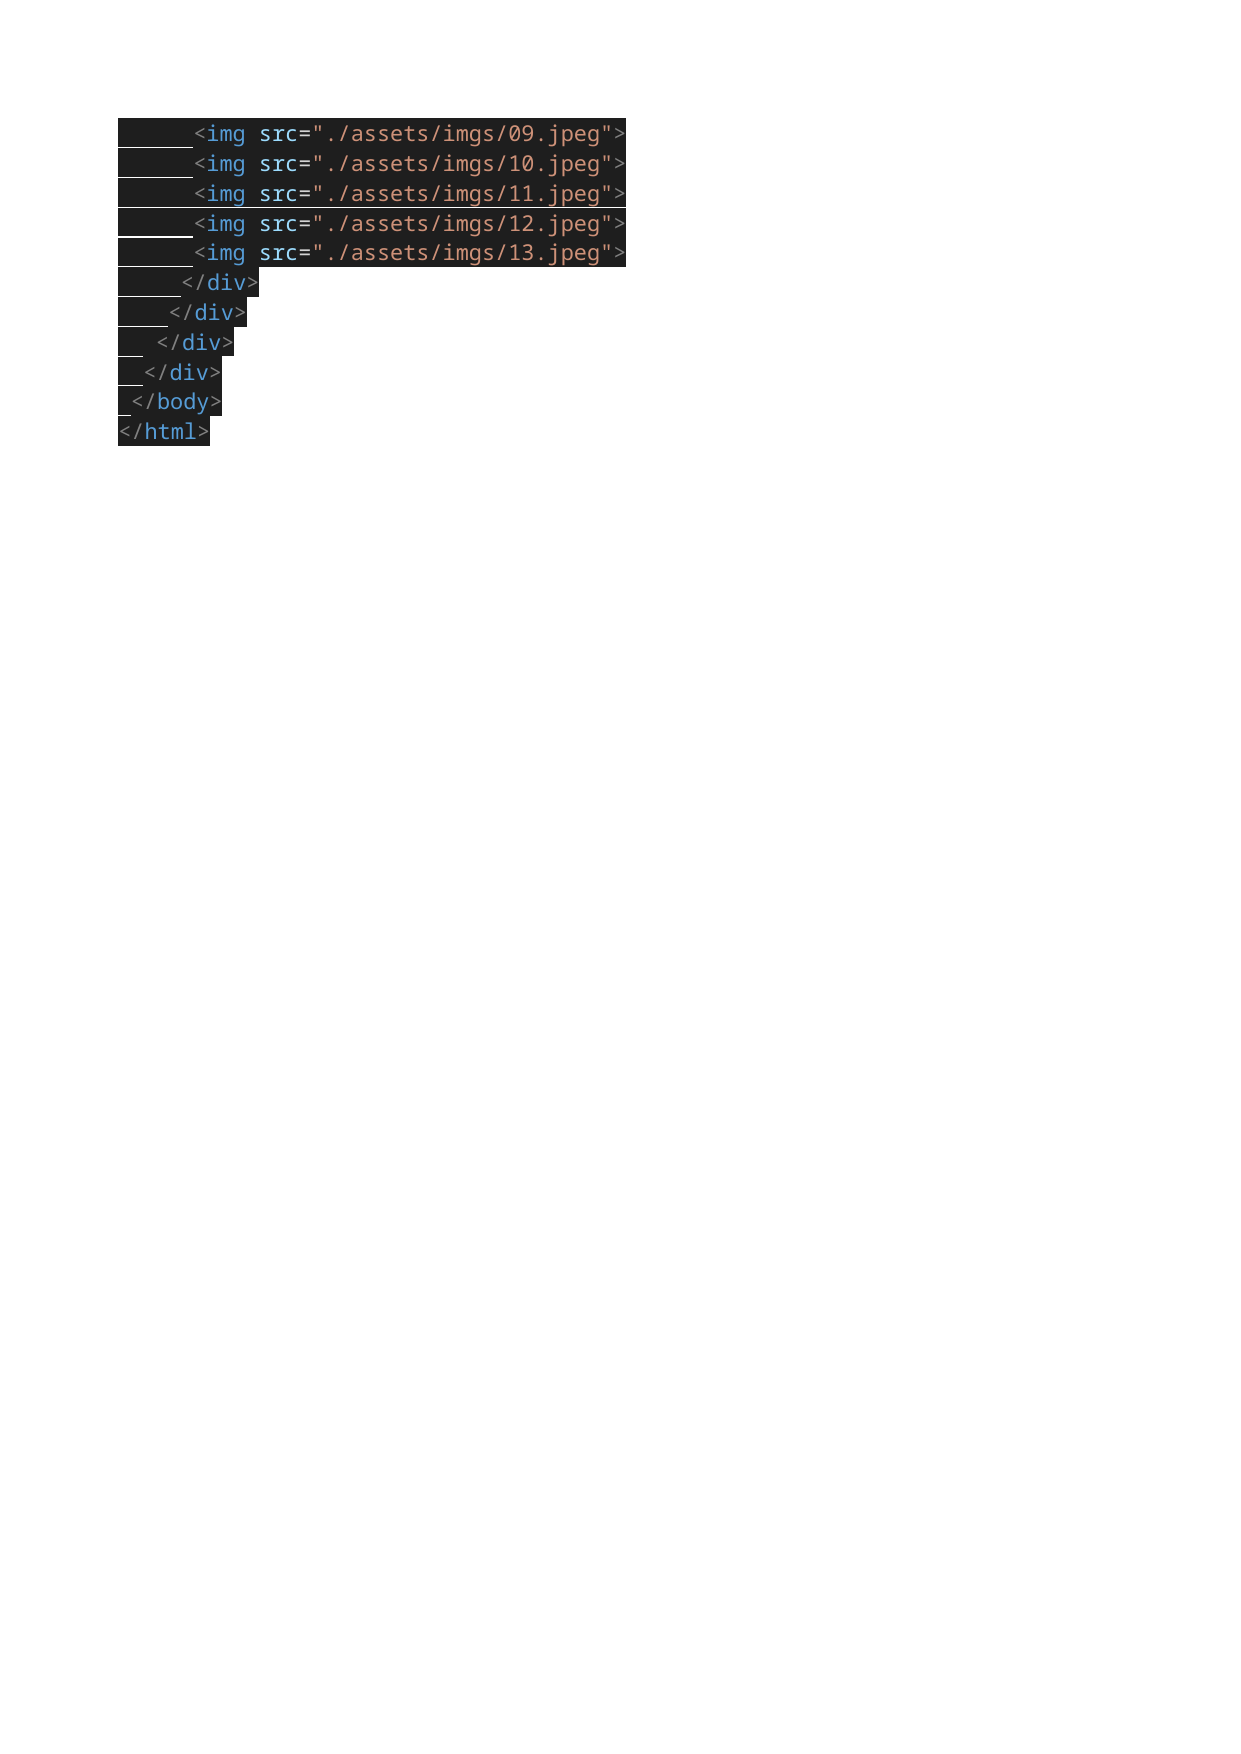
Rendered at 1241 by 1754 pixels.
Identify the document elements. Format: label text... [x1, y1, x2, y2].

text </body> [118, 386, 1122, 416]
text <img src="./assets/imgs/11.jpeg"> [118, 178, 1122, 207]
text </html> [118, 416, 1122, 446]
text <img src="./assets/imgs/09.jpeg"> [118, 118, 1122, 148]
text </div> [118, 297, 1122, 327]
text <img src="./assets/imgs/12.jpeg"> [118, 207, 1122, 237]
text <img src="./assets/imgs/10.jpeg"> [118, 148, 1122, 178]
text </div> [118, 267, 1122, 297]
text </div> [118, 327, 1122, 356]
text </div> [118, 356, 1122, 386]
text <img src="./assets/imgs/13.jpeg"> [118, 237, 1122, 267]
